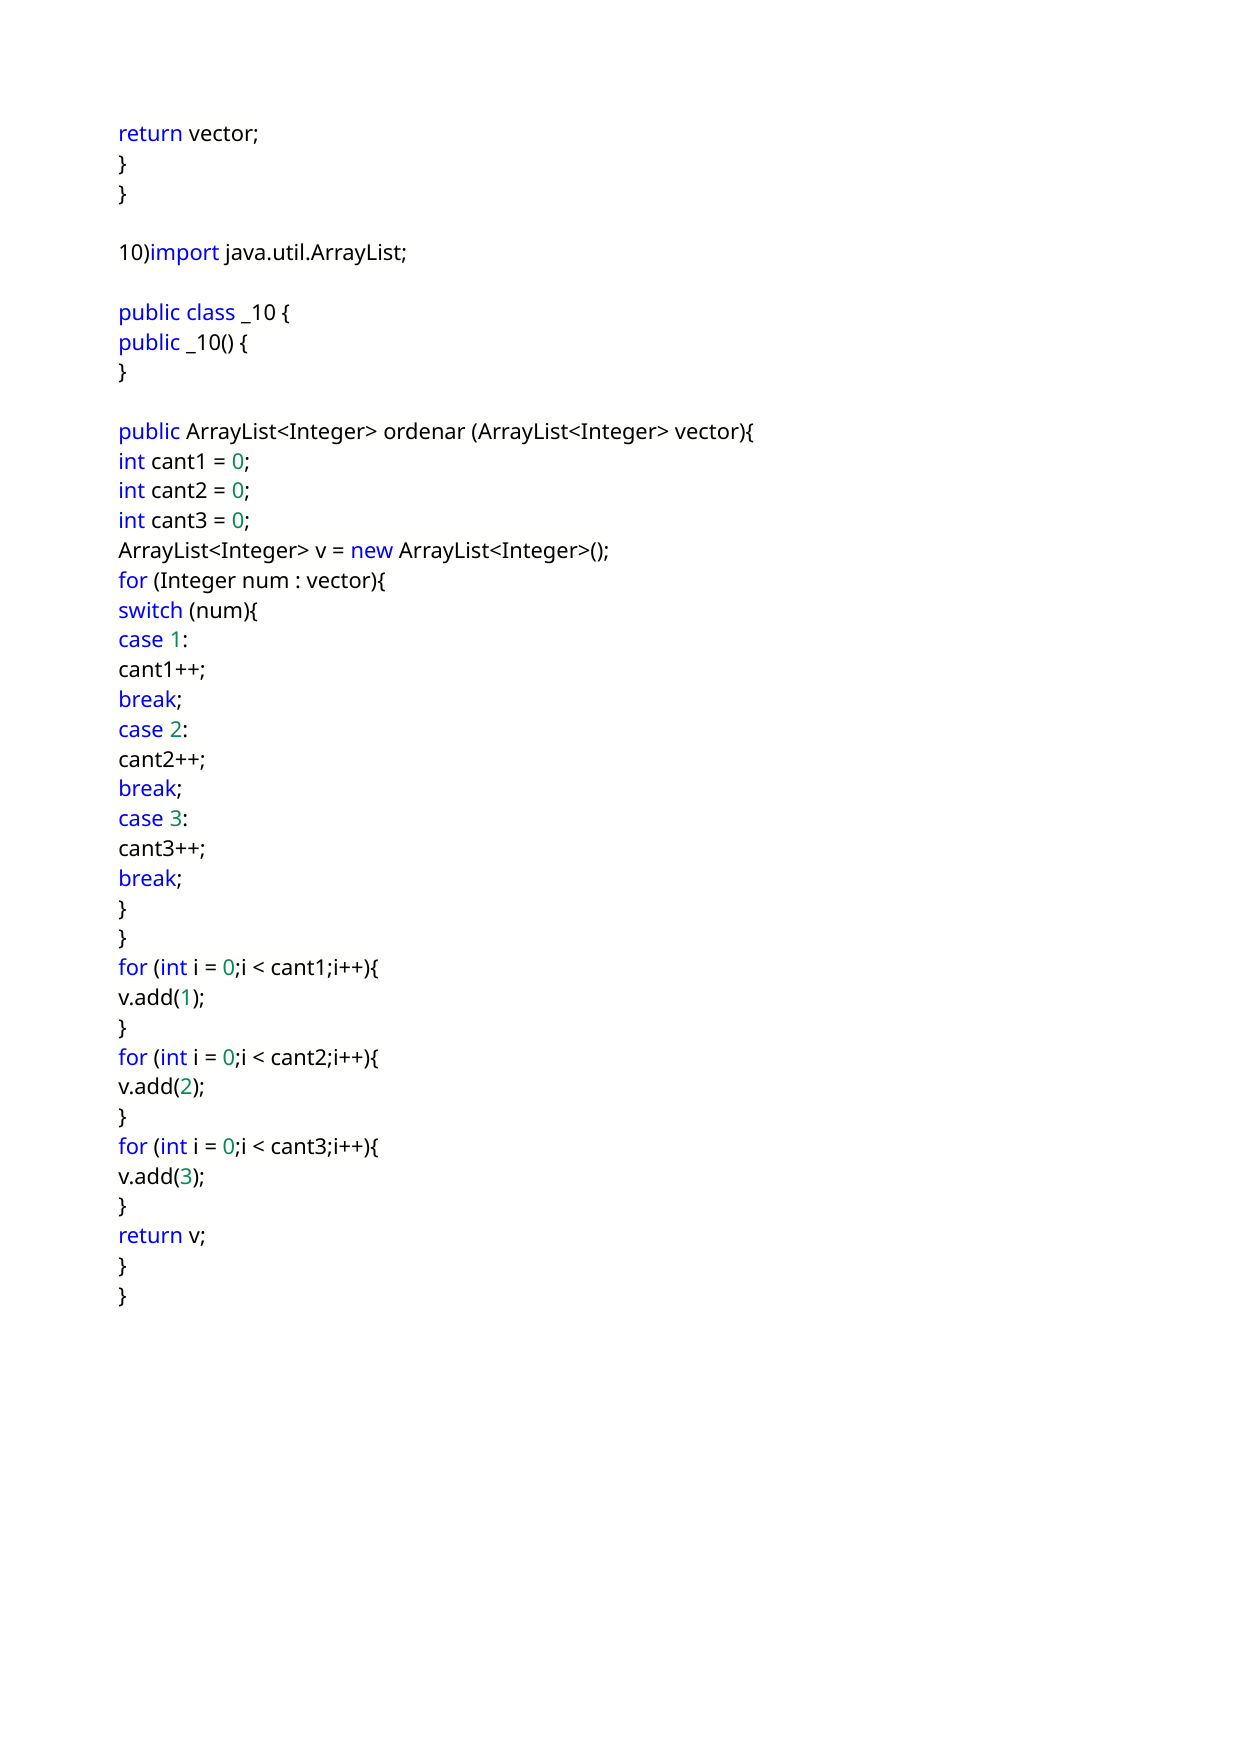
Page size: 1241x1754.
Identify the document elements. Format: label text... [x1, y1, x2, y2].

text case 2: [118, 714, 1122, 743]
text return v; [118, 1220, 1122, 1250]
text v.add(3); [118, 1161, 1122, 1190]
text } [118, 1280, 1122, 1309]
text public _10() { [118, 327, 1122, 356]
text } [118, 148, 1122, 178]
text for (int i = 0;i < cant1;i++){ [118, 952, 1122, 982]
text for (int i = 0;i < cant2;i++){ [118, 1041, 1122, 1071]
text break; [118, 684, 1122, 714]
text } [118, 922, 1122, 952]
text public ArrayList<Integer> ordenar (ArrayList<Integer> vector){ [118, 416, 1122, 446]
text int cant1 = 0; [118, 446, 1122, 475]
text } [118, 892, 1122, 922]
text } [118, 1012, 1122, 1041]
text } [118, 178, 1122, 207]
text } [118, 1190, 1122, 1220]
text case 3: [118, 803, 1122, 833]
text case 1: [118, 624, 1122, 654]
text for (int i = 0;i < cant3;i++){ [118, 1131, 1122, 1161]
text break; [118, 863, 1122, 892]
text cant3++; [118, 833, 1122, 863]
text } [118, 356, 1122, 386]
text v.add(2); [118, 1071, 1122, 1101]
text } [118, 1101, 1122, 1131]
text cant2++; [118, 743, 1122, 773]
text return vector; [118, 118, 1122, 148]
text break; [118, 773, 1122, 803]
text } [118, 1250, 1122, 1280]
text v.add(1); [118, 982, 1122, 1012]
text for (Integer num : vector){ [118, 565, 1122, 594]
text switch (num){ [118, 594, 1122, 624]
text cant1++; [118, 654, 1122, 684]
text 10)import java.util.ArrayList; [118, 237, 1122, 267]
text int cant3 = 0; [118, 505, 1122, 535]
text int cant2 = 0; [118, 475, 1122, 505]
text ArrayList<Integer> v = new ArrayList<Integer>(); [118, 535, 1122, 565]
text public class _10 { [118, 297, 1122, 327]
